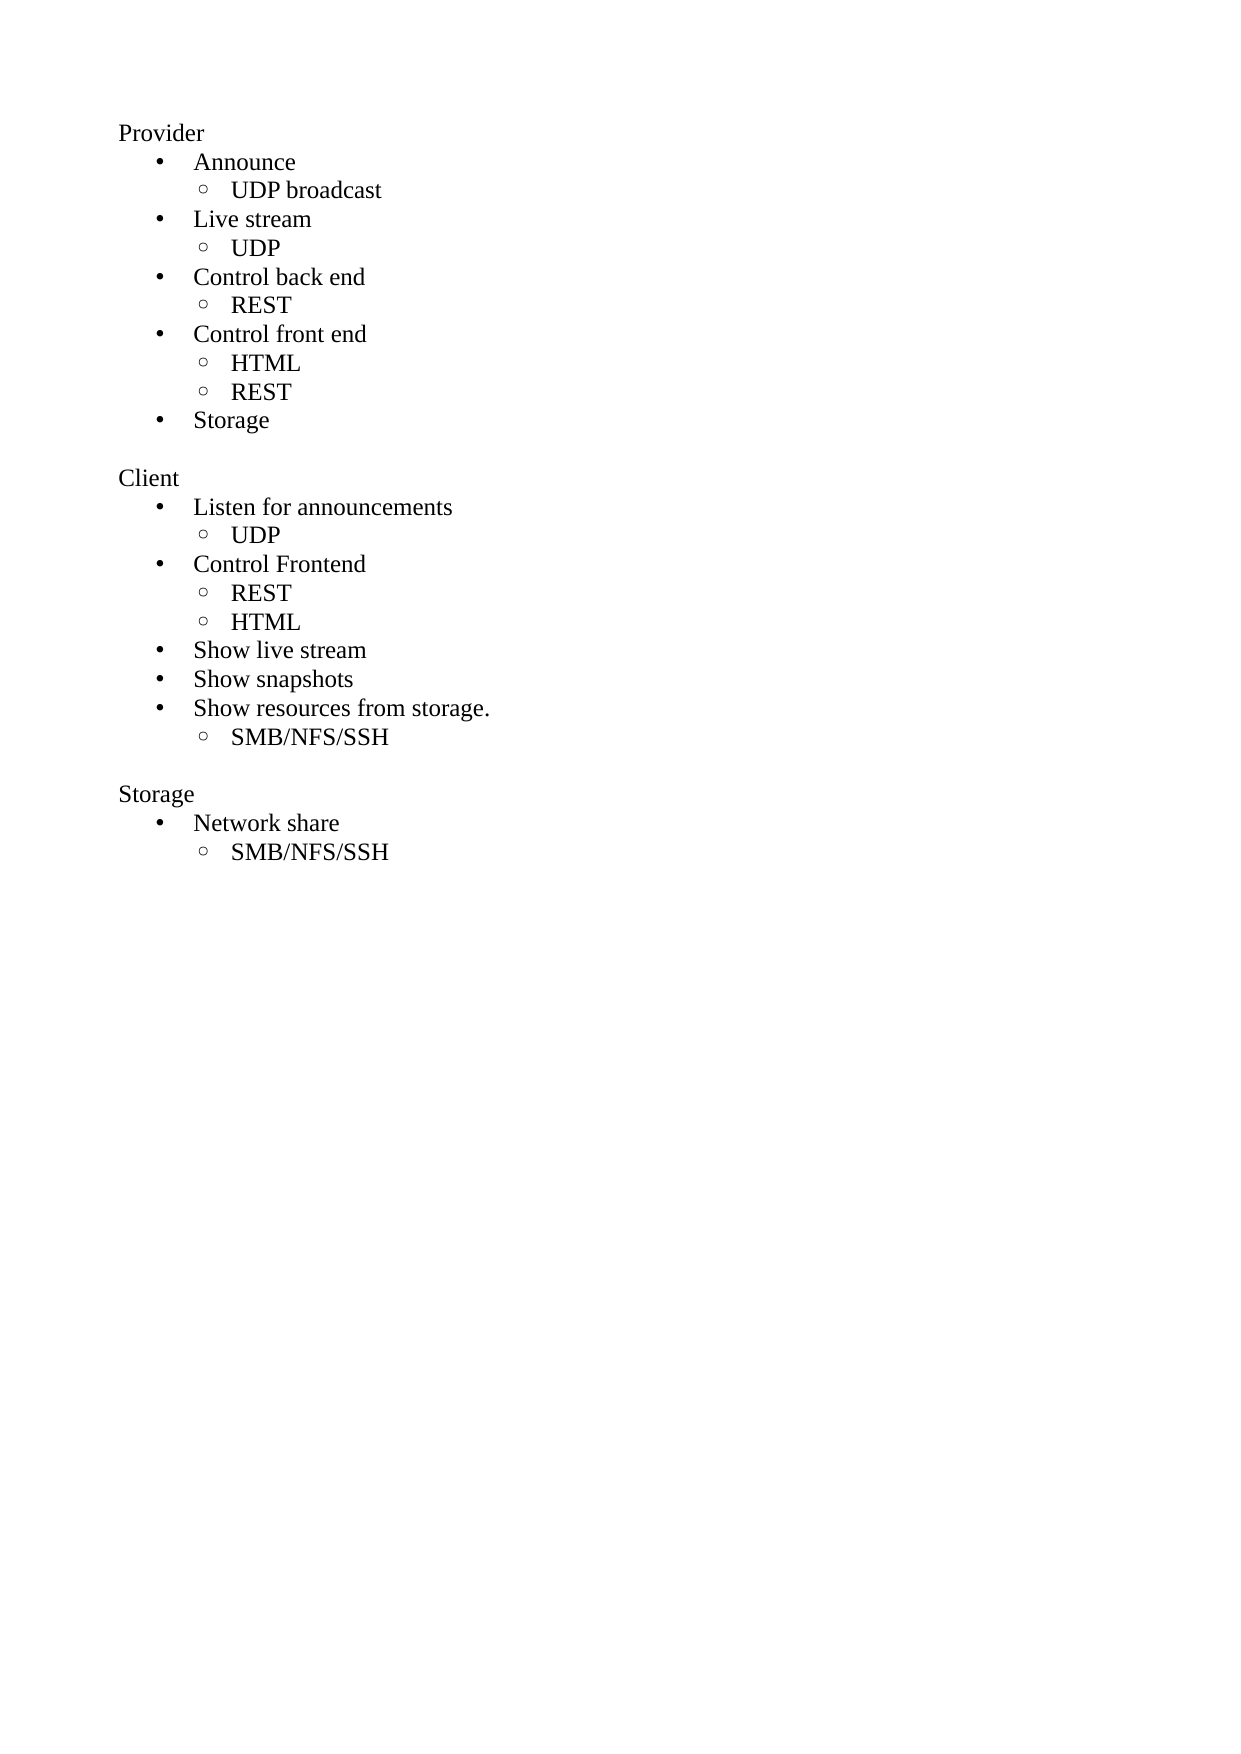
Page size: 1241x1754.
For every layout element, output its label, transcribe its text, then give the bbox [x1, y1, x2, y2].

text Client [118, 463, 1122, 492]
list UDP broadcast [193, 176, 1122, 204]
list Network share [156, 808, 1122, 837]
list Control front end [156, 319, 1122, 348]
list Listen for announcements [156, 492, 1122, 521]
list REST [193, 578, 1122, 607]
list REST [193, 291, 1122, 319]
list UDP [193, 233, 1122, 262]
list Show live stream [156, 636, 1122, 664]
list REST [193, 377, 1122, 406]
text Storage [118, 779, 1122, 808]
list HTML [193, 607, 1122, 636]
list Show snapshots [156, 664, 1122, 693]
list SMB/NFS/SSH [193, 722, 1122, 751]
list Announce [156, 147, 1122, 176]
list Show resources from storage. [156, 693, 1122, 722]
list Storage [156, 406, 1122, 434]
list Control Frontend [156, 549, 1122, 578]
list SMB/NFS/SSH [193, 837, 1122, 866]
list Control back end [156, 262, 1122, 291]
list UDP [193, 521, 1122, 549]
list Live stream [156, 204, 1122, 233]
text Provider [118, 118, 1122, 147]
list HTML [193, 348, 1122, 377]
